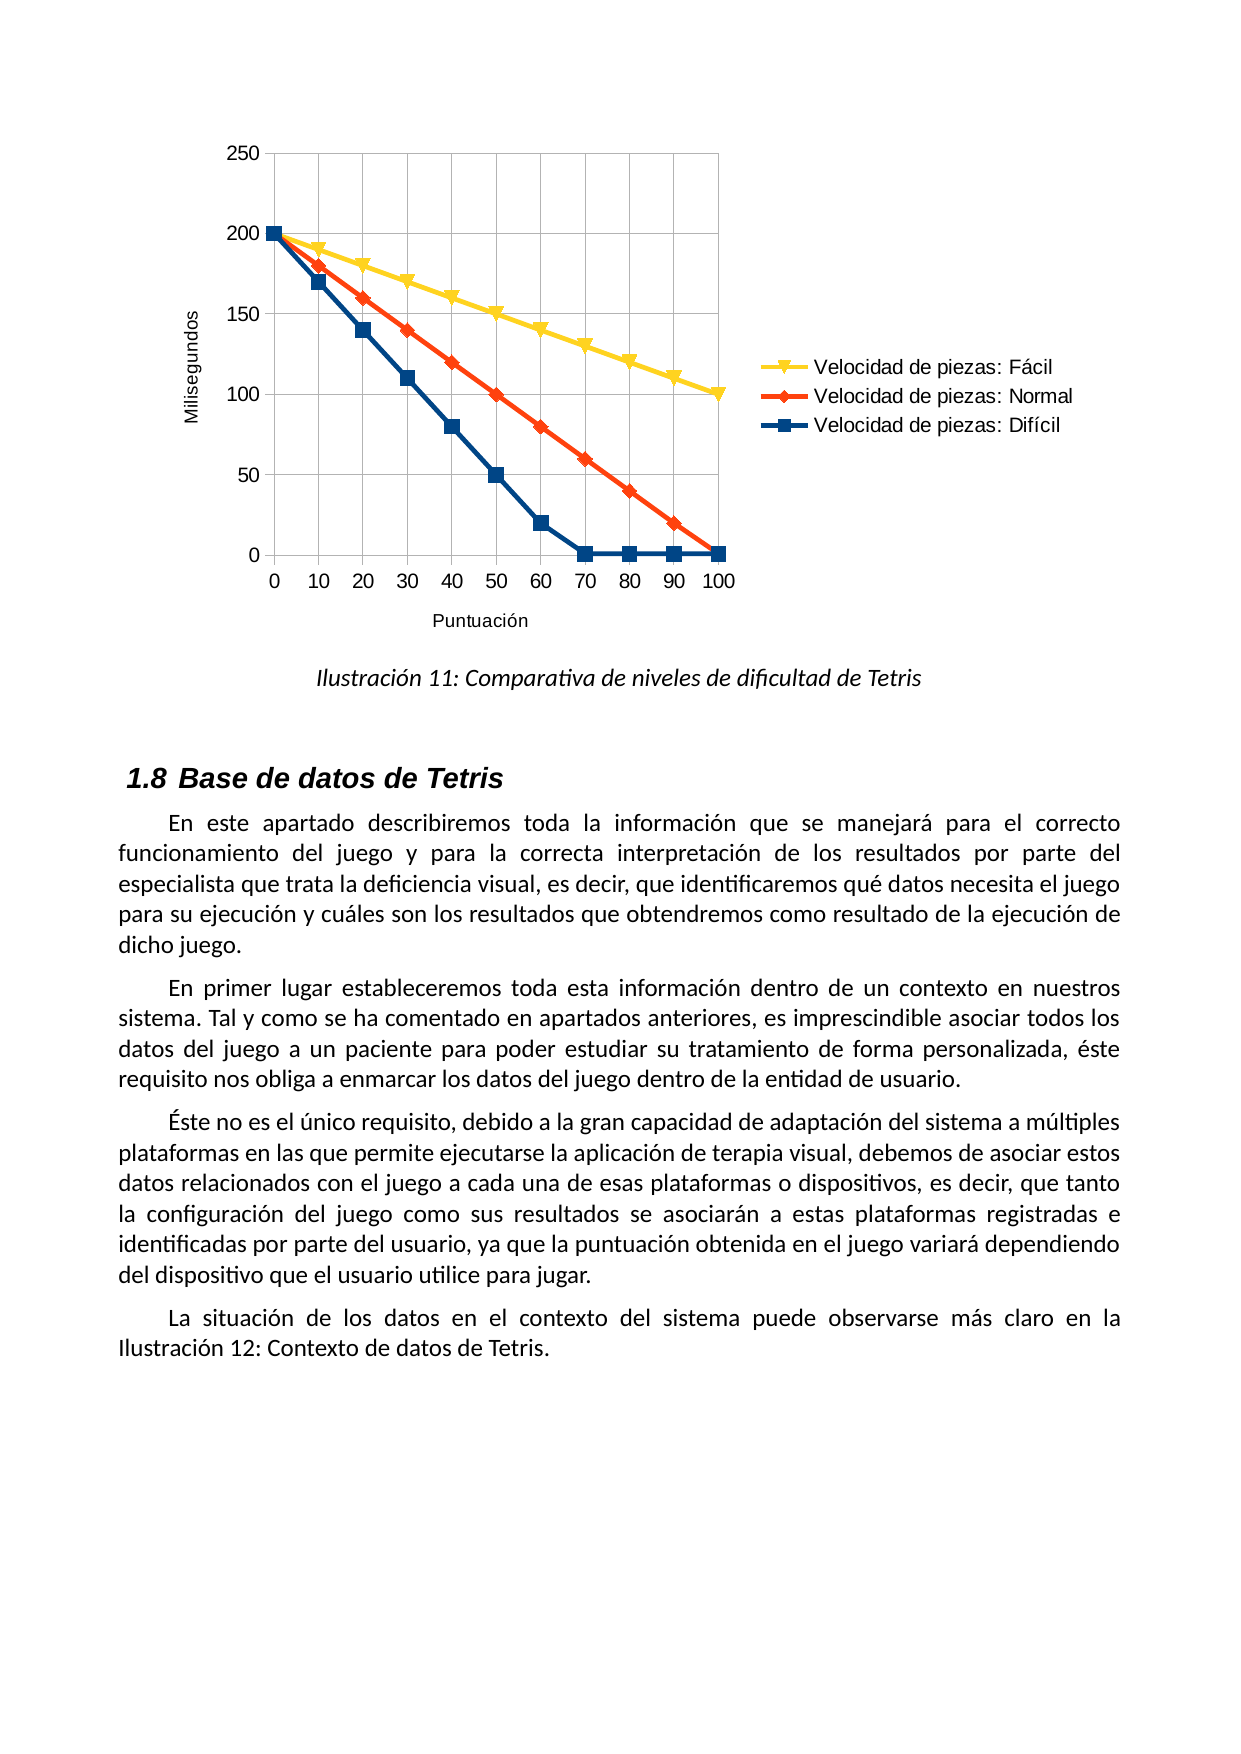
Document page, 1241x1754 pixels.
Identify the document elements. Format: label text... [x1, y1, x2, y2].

text La situación de los datos en el contexto del sistema puede observarse más claro en la Ilustración 12: Contexto de datos de Tetris. [118, 1302, 1122, 1363]
text Ilustración 11: Comparativa de niveles de dificultad de Tetris [148, 663, 1092, 693]
text En este apartado describiremos toda la información que se manejará para el correcto funcionamiento del juego y para la correcta interpretación de los resultados por parte del especialista que trata la deficiencia visual, es decir, que identificaremos qué datos necesita el juego para su ejecución y cuáles son los resultados que obtendremos como resultado de la ejecución de dicho juego. [118, 807, 1122, 959]
text En primer lugar estableceremos toda esta información dentro de un contexto en nuestros sistema. Tal y como se ha comentado en apartados anteriores, es imprescindible asociar todos los datos del juego a un paciente para poder estudiar su tratamiento de forma personalizada, éste requisito nos obliga a enmarcar los datos del juego dentro de la entidad de usuario. [118, 972, 1122, 1094]
subtitle Base de datos de Tetris [118, 761, 1122, 794]
text Éste no es el único requisito, debido a la gran capacidad de adaptación del sistema a múltiples plataformas en las que permite ejecutarse la aplicación de terapia visual, debemos de asociar estos datos relacionados con el juego a cada una de esas plataformas o dispositivos, es decir, que tanto la configuración del juego como sus resultados se asociarán a estas plataformas registradas e identificadas por parte del usuario, ya que la puntuación obtenida en el juego variará dependiendo del dispositivo que el usuario utilice para jugar. [118, 1106, 1122, 1289]
